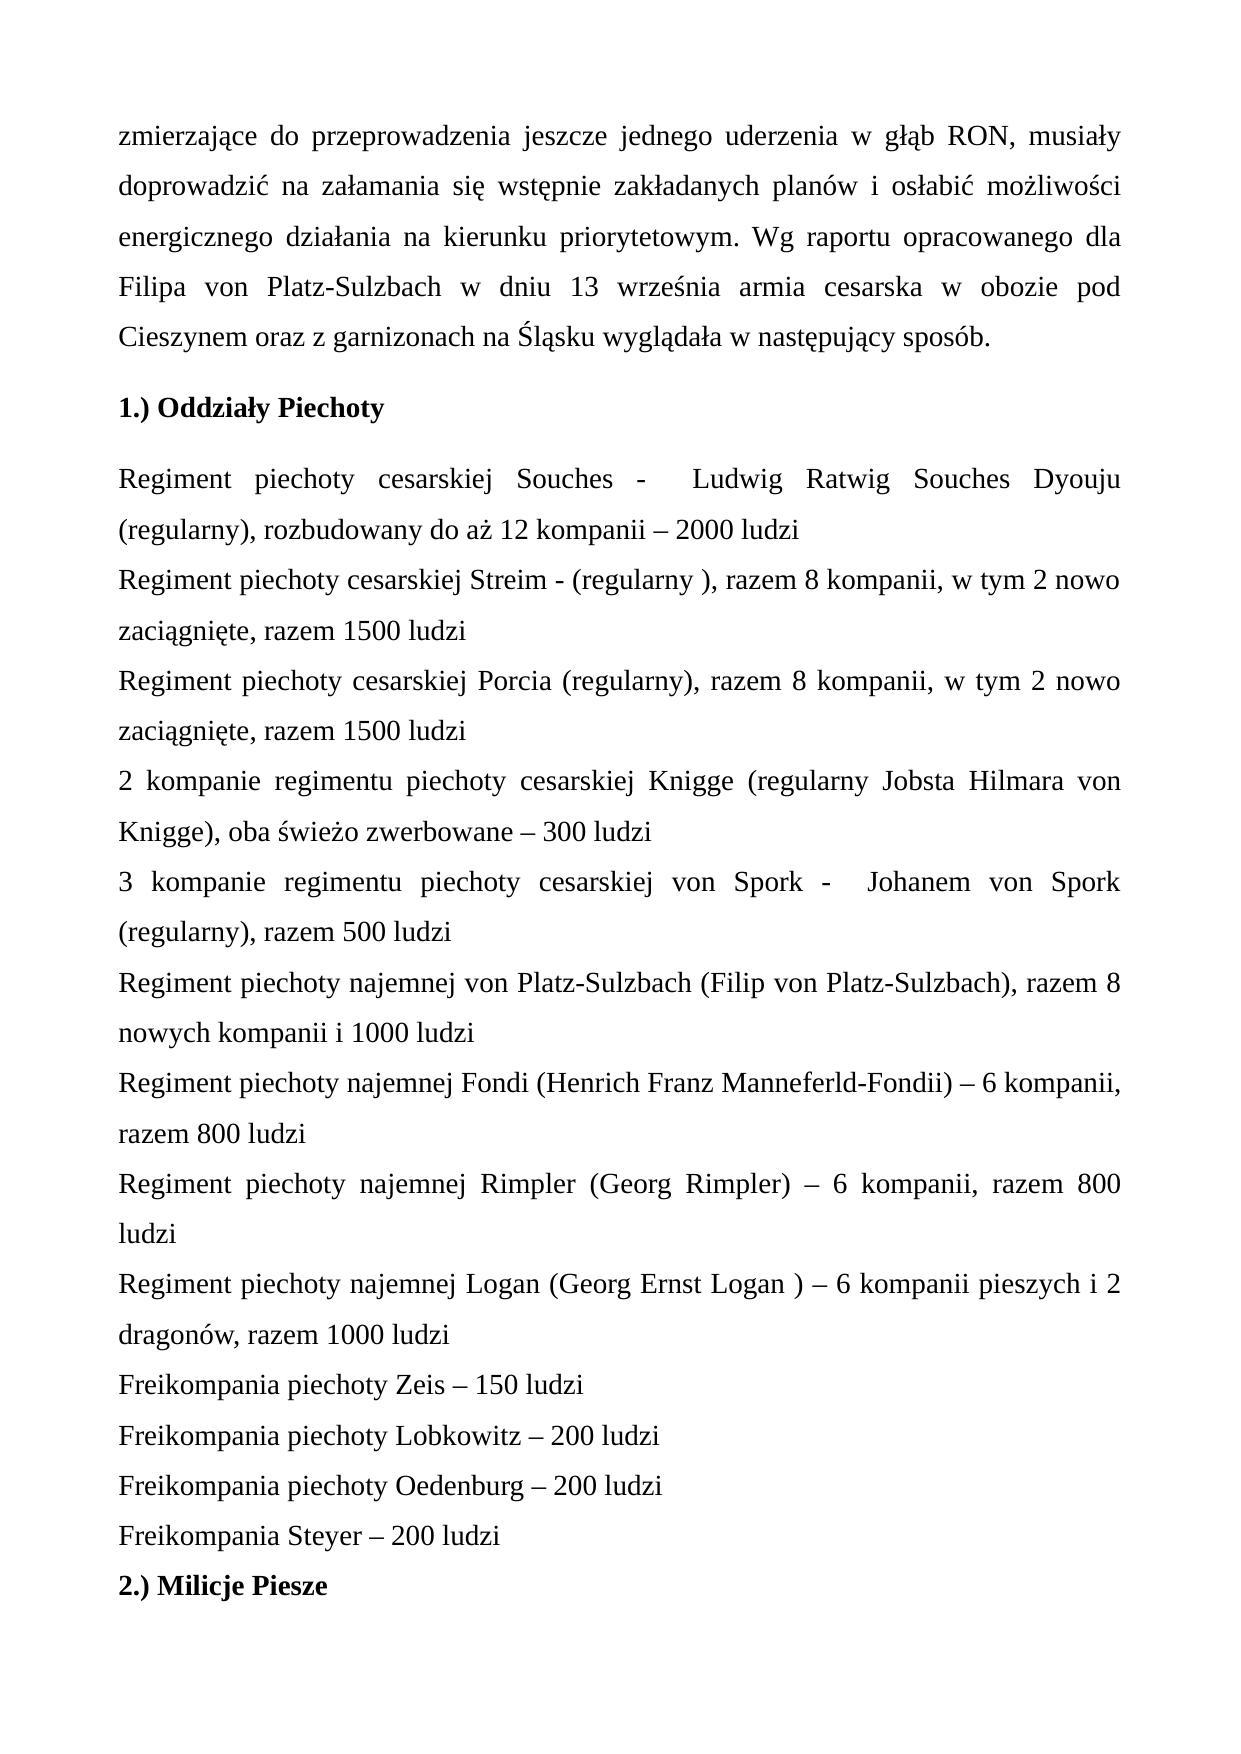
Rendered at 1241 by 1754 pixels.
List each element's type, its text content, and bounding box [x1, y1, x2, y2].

text 2 kompanie regimentu piechoty cesarskiej Knigge (regularny Jobsta Hilmara von Knigge), oba świeżo zwerbowane – 300 ludzi [118, 763, 1122, 847]
text Regiment piechoty cesarskiej Streim - (regularny ), razem 8 kompanii, w tym 2 nowo zaciągnięte, razem 1500 ludzi [118, 562, 1122, 646]
text 1.) Oddziały Piechoty [118, 391, 1122, 424]
text 3 kompanie regimentu piechoty cesarskiej von Spork - Johanem von Spork (regularny), razem 500 ludzi [118, 864, 1122, 948]
text Regiment piechoty cesarskiej Porcia (regularny), razem 8 kompanii, w tym 2 nowo zaciągnięte, razem 1500 ludzi [118, 663, 1122, 747]
text Regiment piechoty najemnej von Platz-Sulzbach (Filip von Platz-Sulzbach), razem 8 nowych kompanii i 1000 ludzi [118, 965, 1122, 1049]
text zmierzające do przeprowadzenia jeszcze jednego uderzenia w głąb RON, musiały doprowadzić na załamania się wstępnie zakładanych planów i osłabić możliwości energicznego działania na kierunku priorytetowym. Wg raportu opracowanego dla Filipa von Platz-Sulzbach w dniu 13 września armia cesarska w obozie pod Cieszynem oraz z garnizonach na Śląsku wyglądała w następujący sposób. [118, 118, 1122, 353]
text 2.) Milicje Piesze [118, 1568, 1122, 1602]
text Freikompania Steyer – 200 ludzi [118, 1518, 1122, 1552]
text Regiment piechoty najemnej Fondi (Henrich Franz Manneferld-Fondii) – 6 kompanii, razem 800 ludzi [118, 1065, 1122, 1149]
text Freikompania piechoty Oedenburg – 200 ludzi [118, 1468, 1122, 1501]
text Freikompania piechoty Lobkowitz – 200 ludzi [118, 1418, 1122, 1451]
text Freikompania piechoty Zeis – 150 ludzi [118, 1367, 1122, 1401]
text Regiment piechoty najemnej Logan (Georg Ernst Logan ) – 6 kompanii pieszych i 2 dragonów, razem 1000 ludzi [118, 1267, 1122, 1351]
text Regiment piechoty cesarskiej Souches - Ludwig Ratwig Souches Dyouju (regularny), rozbudowany do aż 12 kompanii – 2000 ludzi [118, 462, 1122, 546]
text Regiment piechoty najemnej Rimpler (Georg Rimpler) – 6 kompanii, razem 800 ludzi [118, 1166, 1122, 1250]
